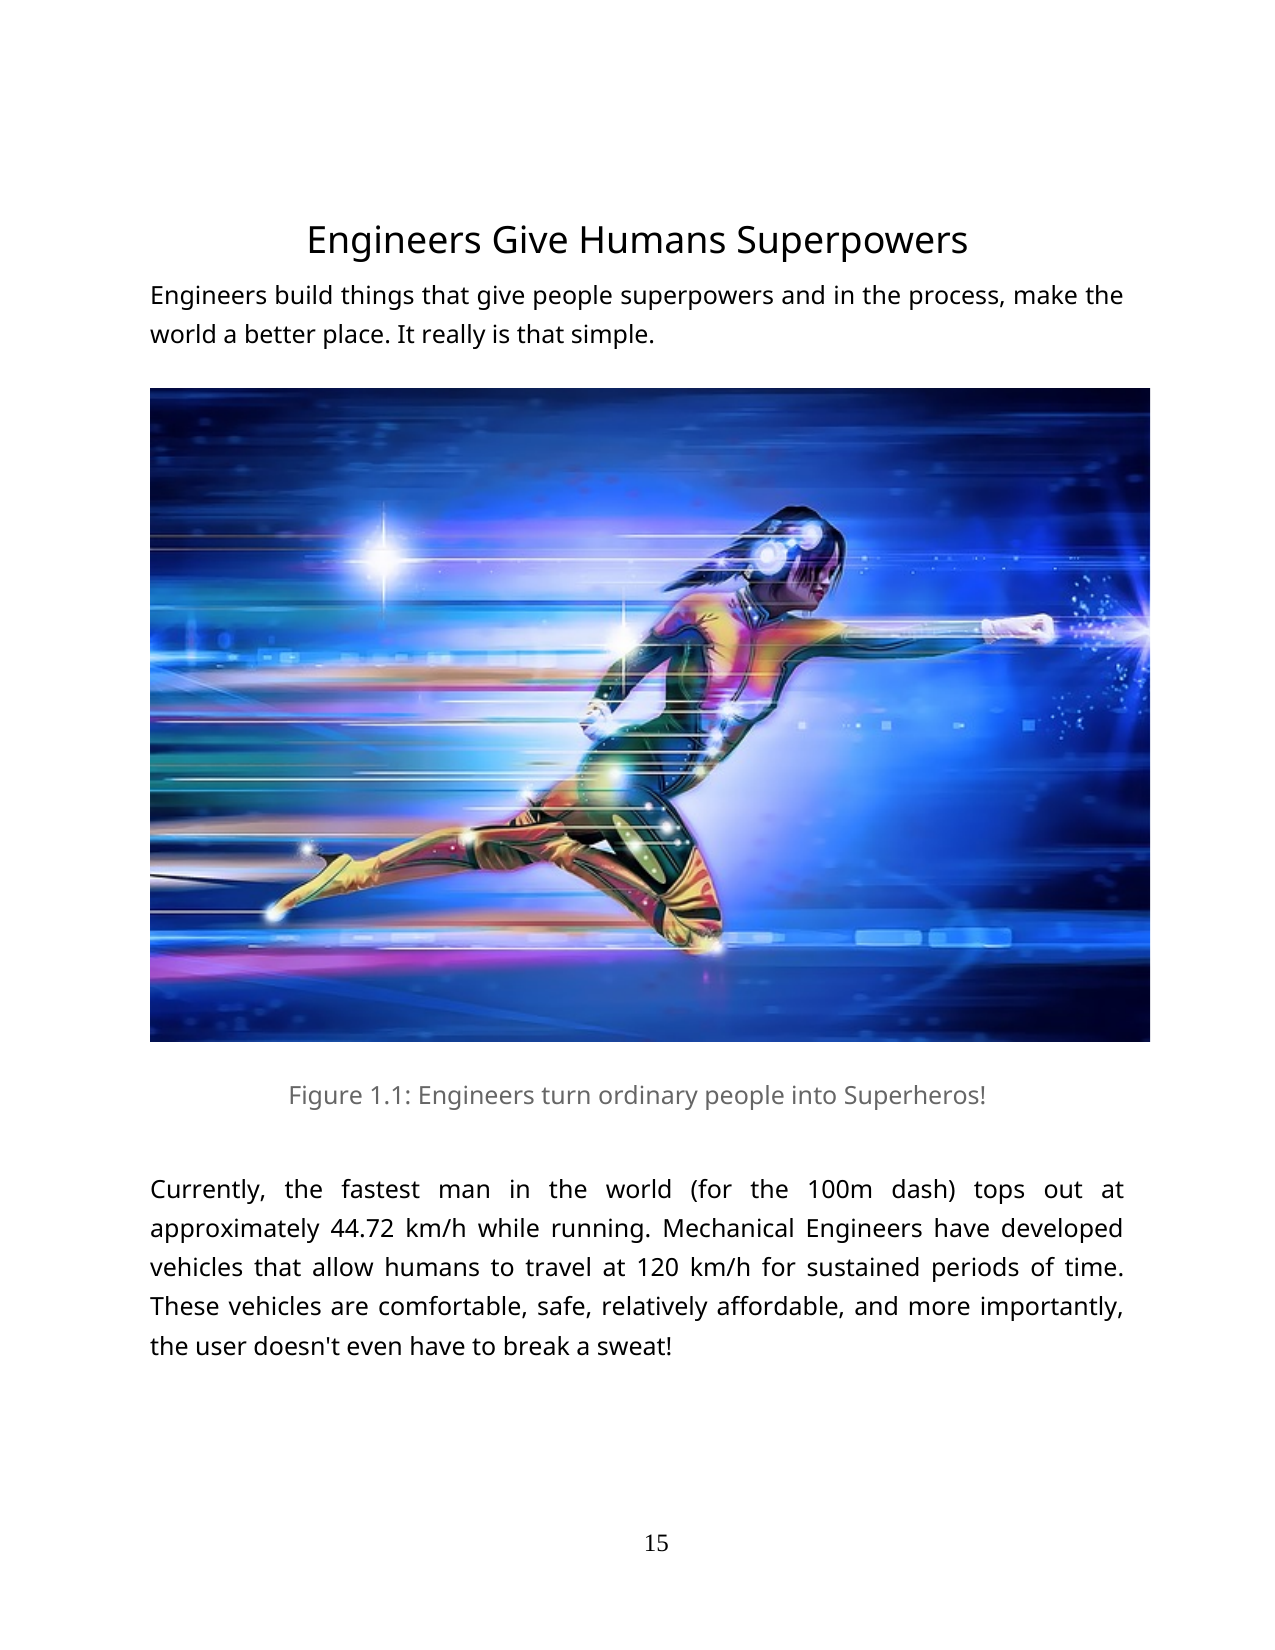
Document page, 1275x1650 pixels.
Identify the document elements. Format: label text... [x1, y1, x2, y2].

subtitle Engineers Give Humans Superpowers [150, 214, 1125, 265]
text Engineers build things that give people superpowers and in the process, make the world a better place. It really is that simple. [150, 277, 1125, 351]
text Figure 1.1: Engineers turn ordinary people into Superheros! [150, 1077, 1125, 1112]
text Currently, the fastest man in the world (for the 100m dash) tops out at approximately 44.72 km/h while running. Mechanical Engineers have developed vehicles that allow humans to travel at 120 km/h for sustained periods of time. These vehicles are comfortable, safe, relatively affordable, and more importantly, the user doesn't even have to break a sweat! [150, 1171, 1125, 1362]
picture [150, 388, 1150, 1042]
